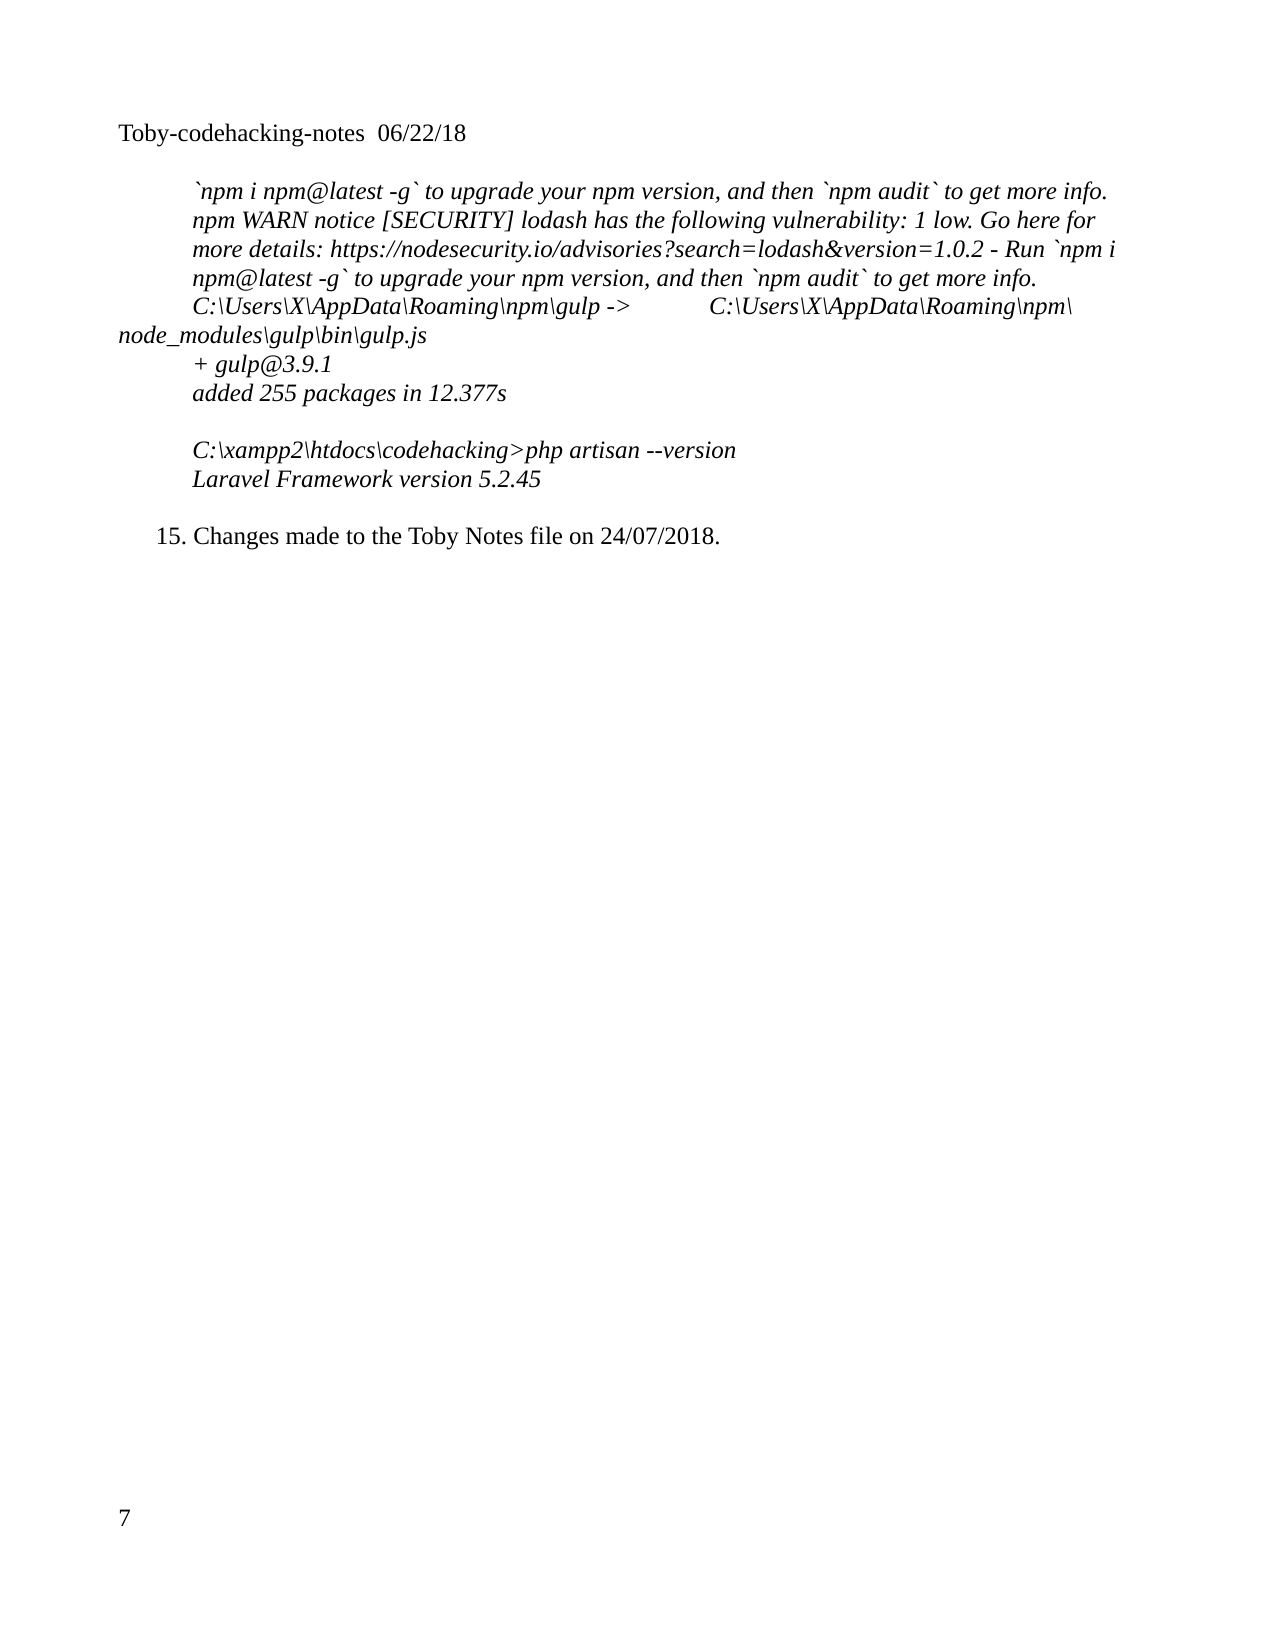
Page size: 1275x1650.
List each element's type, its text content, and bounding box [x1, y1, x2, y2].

text Laravel Framework version 5.2.45 [118, 464, 1157, 493]
text npm WARN notice [SECURITY] lodash has the following vulnerability: 1 low. Go here for more details: https://nodesecurity.io/advisories?search=lodash&version=1.0.2 - Run `npm i npm@latest -g` to upgrade your npm version, and then `npm audit` to get more info. [118, 205, 1157, 291]
list Changes made to the Toby Notes file on 24/07/2018. [156, 521, 1157, 550]
text `npm i npm@latest -g` to upgrade your npm version, and then `npm audit` to get more info. [118, 176, 1157, 205]
text + gulp@3.9.1 [118, 349, 1157, 378]
text added 255 packages in 12.377s [118, 378, 1157, 406]
text C:\Users\X\AppData\Roaming\npm\gulp -> C:\Users\X\AppData\Roaming\npm\node_modules\gulp\bin\gulp.js [118, 291, 1157, 349]
text C:\xampp2\htdocs\codehacking>php artisan --version [118, 435, 1157, 464]
